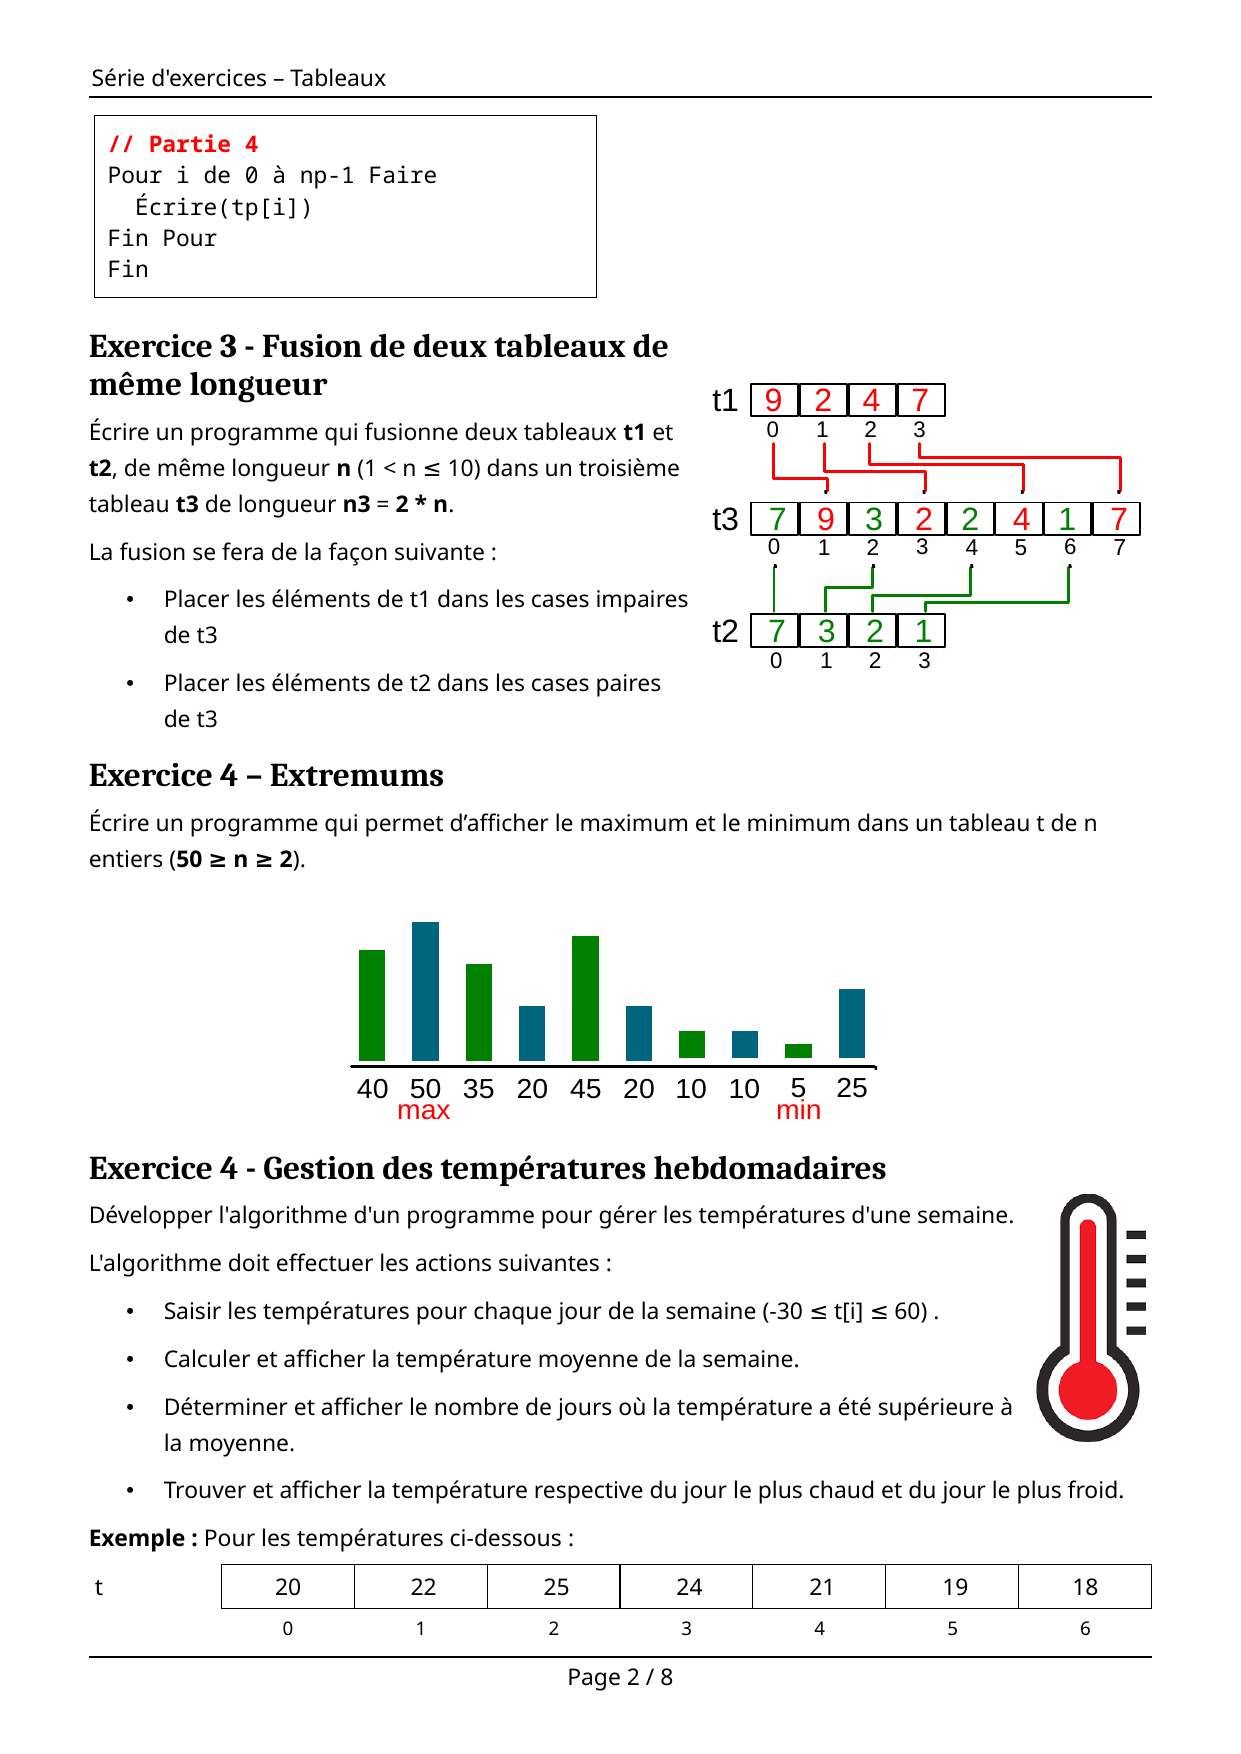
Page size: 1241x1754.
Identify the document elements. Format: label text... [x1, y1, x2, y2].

list Calculer et afficher la température moyenne de la semaine. [126, 1343, 1036, 1374]
text L'algorithme doit effectuer les actions suivantes : [88, 1247, 1036, 1278]
table_header 20 [222, 1565, 354, 1608]
list Trouver et afficher la température respective du jour le plus chaud et du jour le plus froid. [126, 1474, 1152, 1506]
subtitle Exercice 4 – Extremums [88, 757, 1152, 795]
table_cell 6 [1019, 1609, 1152, 1647]
subtitle Exercice 4 - Gestion des températures hebdomadaires [88, 1149, 1152, 1188]
table_header 24 [621, 1565, 752, 1608]
table_header 19 [886, 1565, 1018, 1608]
table_cell 0 [221, 1609, 354, 1647]
text Développer l'algorithme d'un programme pour gérer les températures d'une semaine. [88, 1199, 1036, 1231]
table_cell 2 [487, 1609, 620, 1647]
table_header // Partie 4 Pour i de 0 à np-1 Faire Écrire(tp[i]) Fin Pour Fin [89, 98, 602, 316]
table_header 22 [355, 1565, 487, 1608]
subtitle Exercice 3 - Fusion de deux tableaux de même longueur [88, 327, 1152, 404]
text Écrire un programme qui fusionne deux tableaux t1 et t2, de même longueur n (1 < n ≤ 10) dans un troisième tableau t3 de longueur n3 = 2 * n. [88, 416, 1152, 519]
table_header [602, 98, 1152, 316]
table_cell 3 [620, 1609, 753, 1647]
text Exemple : Pour les températures ci-dessous : [88, 1522, 1152, 1553]
table_header 25 [488, 1565, 619, 1608]
list Déterminer et afficher le nombre de jours où la température a été supérieure à la moyenne. [126, 1391, 1152, 1458]
table_cell 4 [753, 1609, 886, 1647]
table_cell 5 [886, 1609, 1019, 1647]
list Saisir les températures pour chaque jour de la semaine (-30 ≤ t[i] ≤ 60) . [126, 1295, 1036, 1326]
table_header 21 [753, 1565, 885, 1608]
table_cell 1 [354, 1609, 487, 1647]
picture [1036, 1194, 1146, 1442]
table_header t [89, 1564, 221, 1608]
table_cell [89, 1608, 221, 1647]
text Écrire un programme qui permet d’afficher le maximum et le minimum dans un tableau t de n entiers (50 ≥ n ≥ 2). [88, 807, 1152, 874]
table_header 18 [1019, 1565, 1151, 1608]
list Placer les éléments de t1 dans les cases impaires de t3 [126, 583, 1152, 651]
text La fusion se fera de la façon suivante : [88, 536, 1152, 567]
list Placer les éléments de t2 dans les cases paires de t3 [126, 667, 1152, 734]
